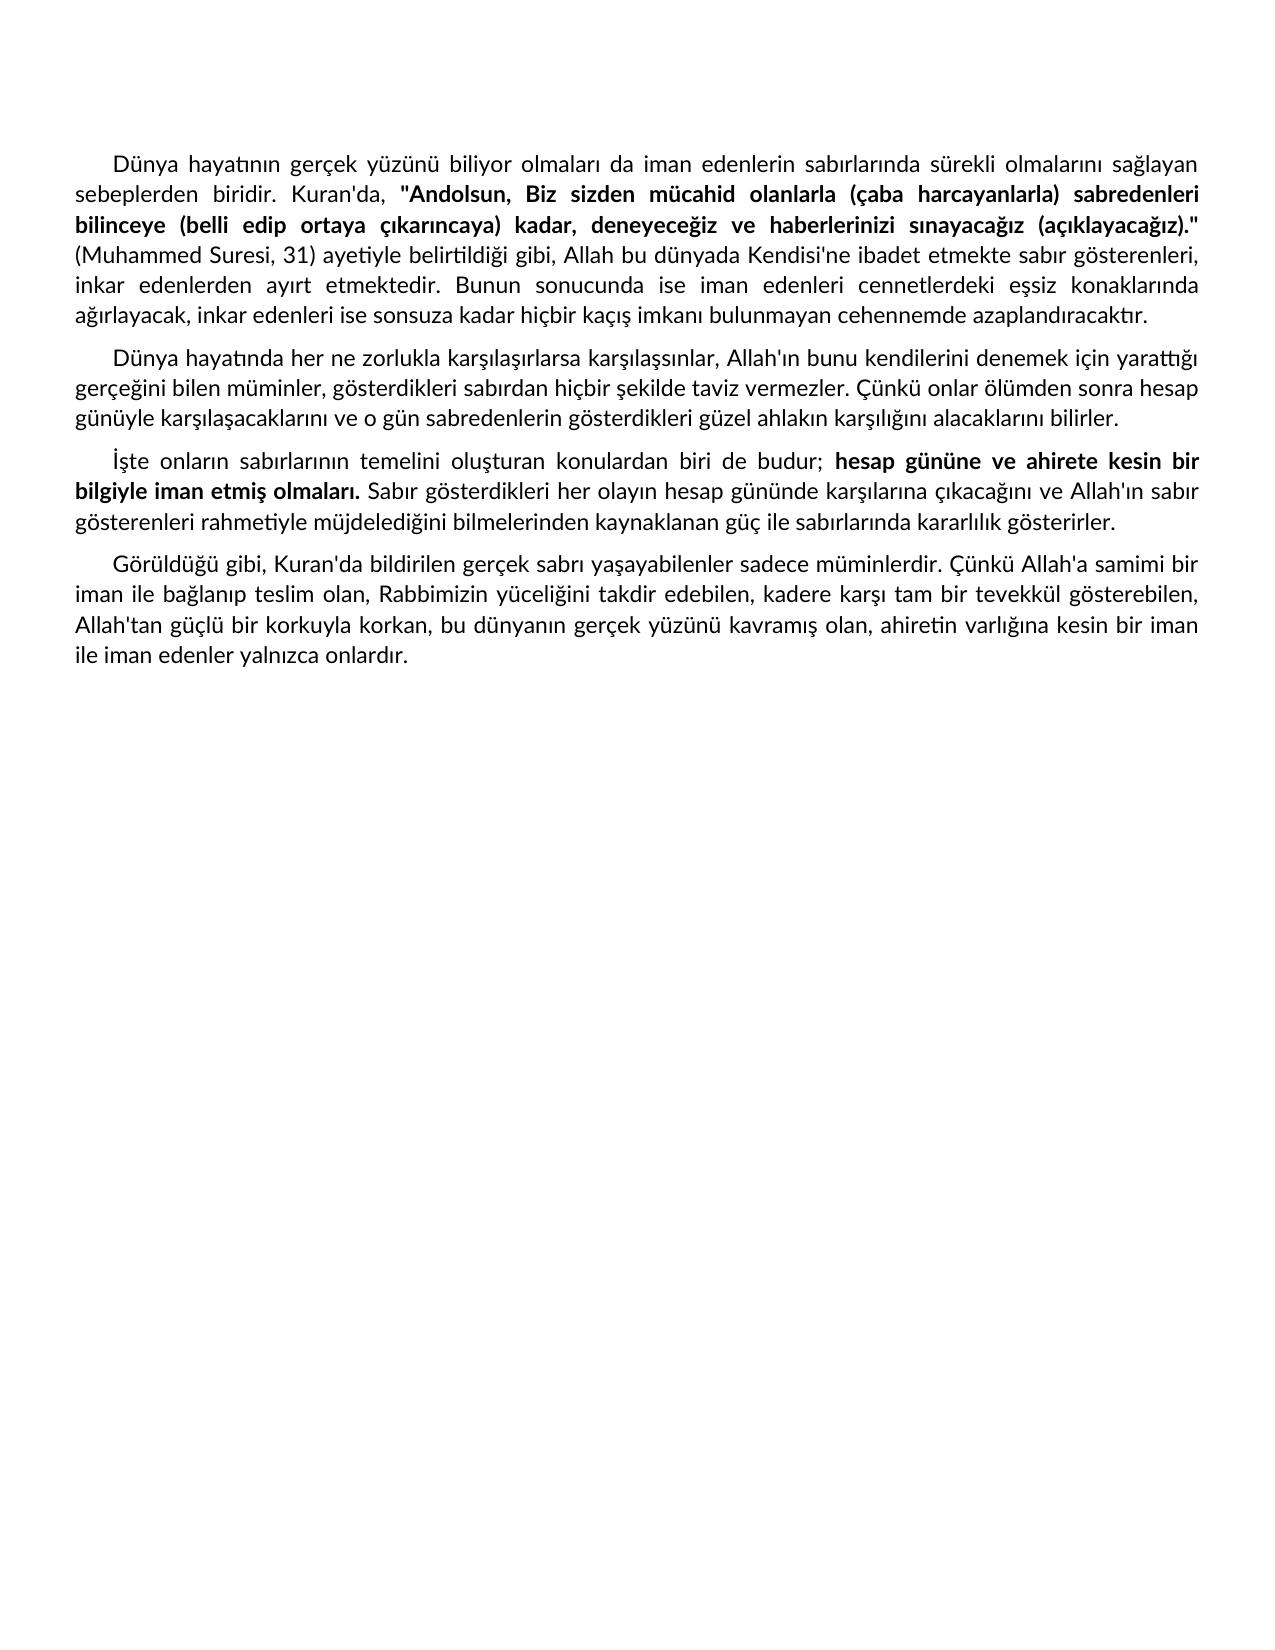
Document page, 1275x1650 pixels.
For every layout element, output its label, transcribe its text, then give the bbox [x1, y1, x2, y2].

text Dünya hayatında her ne zorlukla karşılaşırlarsa karşılaşsınlar, Allah'ın bunu kendilerini denemek için yarattığı gerçeğini bilen müminler, gösterdikleri sabırdan hiçbir şekilde taviz vermezler. Çünkü onlar ölümden sonra hesap günüyle karşılaşacaklarını ve o gün sabredenlerin gösterdikleri güzel ahlakın karşılığını alacaklarını bilirler. [75, 344, 1200, 432]
text İşte onların sabırlarının temelini oluşturan konulardan biri de budur; hesap gününe ve ahirete kesin bir bilgiyle iman etmiş olmaları. Sabır gösterdikleri her olayın hesap gününde karşılarına çıkacağını ve Allah'ın sabır gösterenleri rahmetiyle müjdelediğini bilmelerinden kaynaklanan güç ile sabırlarında kararlılık gösterirler. [75, 447, 1200, 535]
text Dünya hayatının gerçek yüzünü biliyor olmaları da iman edenlerin sabırlarında sürekli olmalarını sağlayan sebeplerden biridir. Kuran'da, "Andolsun, Biz sizden mücahid olanlarla (çaba harcayanlarla) sabredenleri bilinceye (belli edip ortaya çıkarıncaya) kadar, deneyeceğiz ve haberlerinizi sınayacağız (açıklayacağız)." (Muhammed Suresi, 31) ayetiyle belirtildiği gibi, Allah bu dünyada Kendisi'ne ibadet etmekte sabır gösterenleri, inkar edenlerden ayırt etmektedir. Bunun sonucunda ise iman edenleri cennetlerdeki eşsiz konaklarında ağırlayacak, inkar edenleri ise sonsuza kadar hiçbir kaçış imkanı bulunmayan cehennemde azaplandıracaktır. [75, 150, 1200, 328]
text Görüldüğü gibi, Kuran'da bildirilen gerçek sabrı yaşayabilenler sadece müminlerdir. Çünkü Allah'a samimi bir iman ile bağlanıp teslim olan, Rabbimizin yüceliğini takdir edebilen, kadere karşı tam bir tevekkül gösterebilen, Allah'tan güçlü bir korkuyla korkan, bu dünyanın gerçek yüzünü kavramış olan, ahiretin varlığına kesin bir iman ile iman edenler yalnızca onlardır. [75, 550, 1200, 668]
